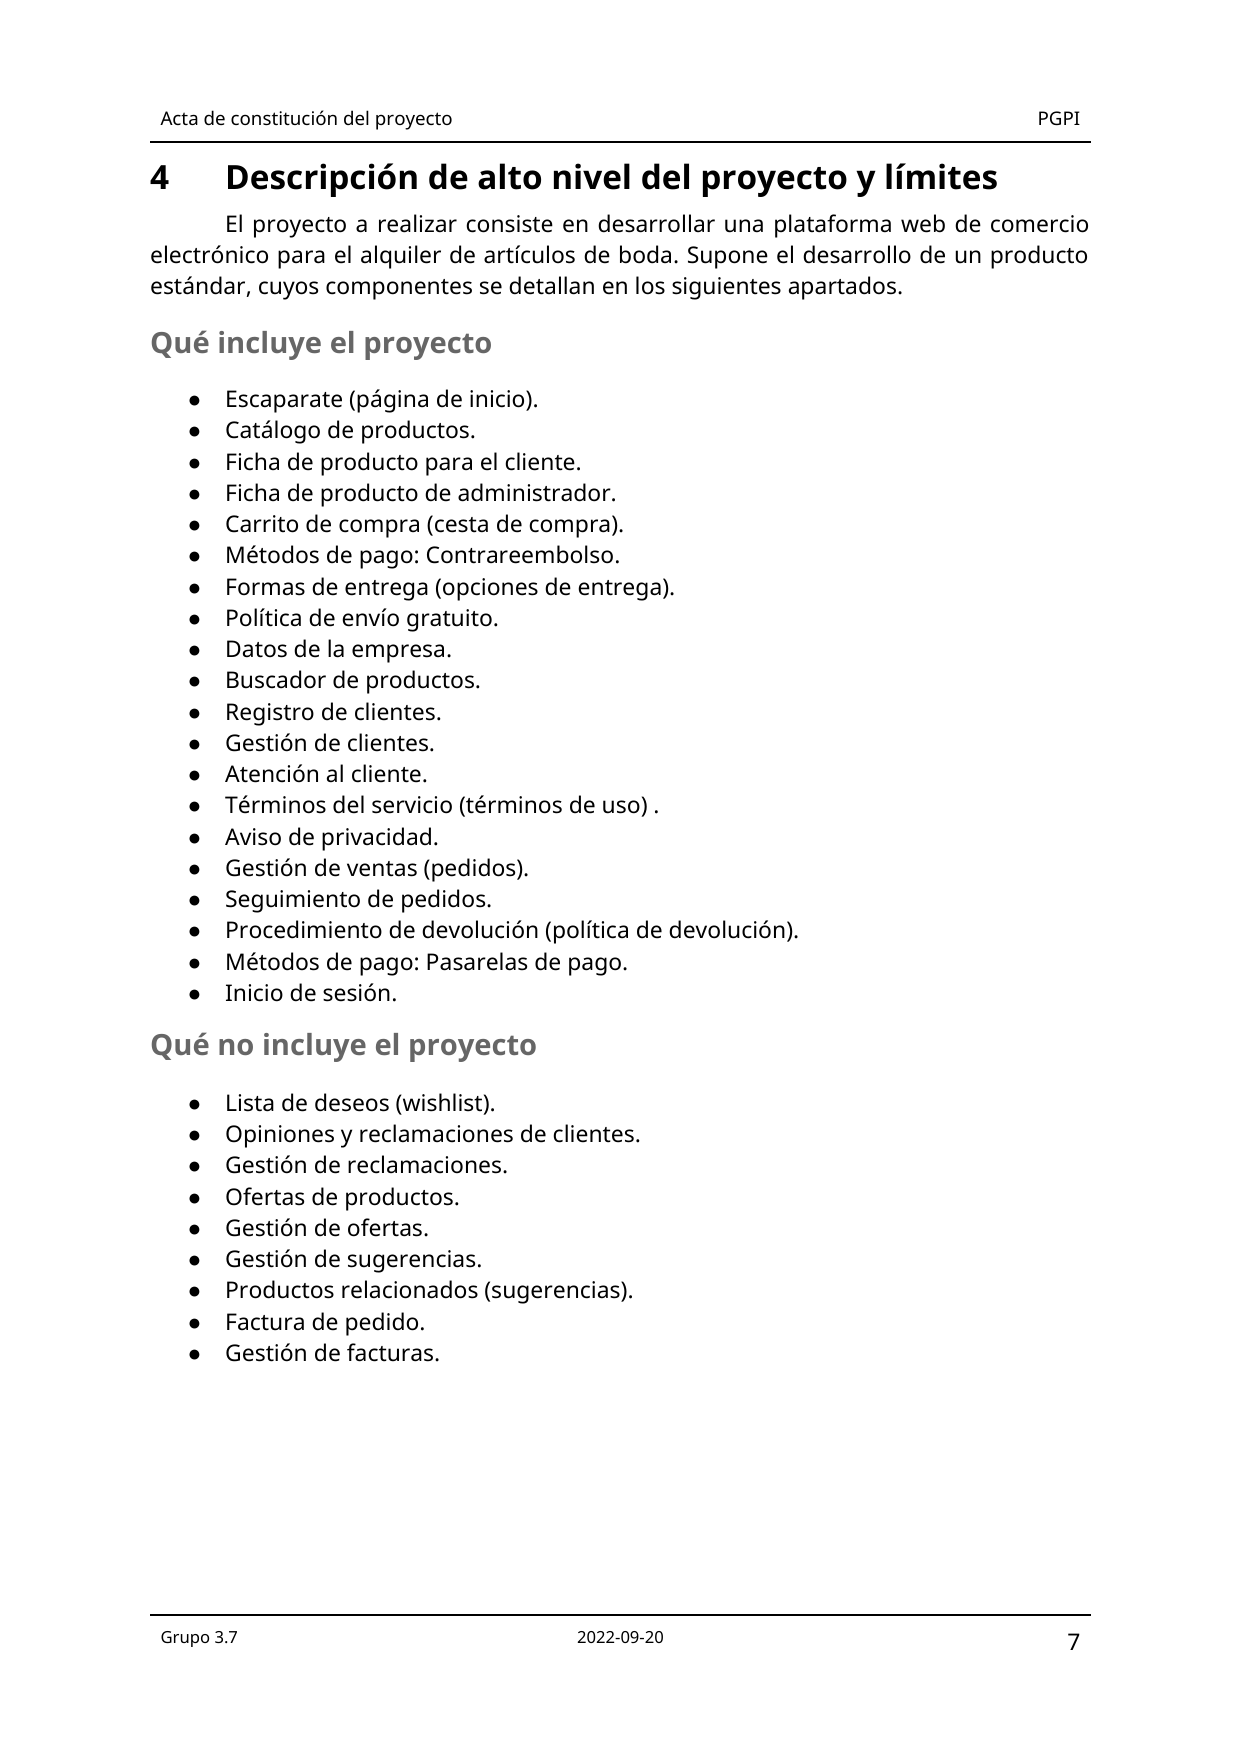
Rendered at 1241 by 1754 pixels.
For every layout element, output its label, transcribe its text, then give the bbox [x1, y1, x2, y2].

list Política de envío gratuito. [187, 602, 1090, 633]
list Métodos de pago: Pasarelas de pago. [187, 945, 1090, 977]
list Procedimiento de devolución (política de devolución). [187, 914, 1090, 945]
list Gestión de facturas. [187, 1337, 1090, 1368]
list Gestión de clientes. [187, 727, 1090, 758]
list Inicio de sesión. [187, 977, 1090, 1008]
text El proyecto a realizar consiste en desarrollar una plataforma web de comercio electrónico para el alquiler de artículos de boda. Supone el desarrollo de un producto estándar, cuyos componentes se detallan en los siguientes apartados. [150, 208, 1090, 302]
list Atención al cliente. [187, 758, 1090, 789]
list Gestión de ofertas. [187, 1212, 1090, 1243]
list Lista de deseos (wishlist). [187, 1087, 1090, 1118]
list Factura de pedido. [187, 1306, 1090, 1337]
list Gestión de sugerencias. [187, 1243, 1090, 1274]
list Seguimiento de pedidos. [187, 883, 1090, 914]
list Buscador de productos. [187, 664, 1090, 695]
list Métodos de pago: Contrareembolso. [187, 539, 1090, 570]
list Gestión de ventas (pedidos). [187, 852, 1090, 883]
list Catálogo de productos. [187, 414, 1090, 445]
subtitle Qué no incluye el proyecto [150, 1024, 1090, 1064]
list Ofertas de productos. [187, 1181, 1090, 1212]
list Términos del servicio (términos de uso) . [187, 789, 1090, 820]
list Aviso de privacidad. [187, 820, 1090, 852]
list Carrito de compra (cesta de compra). [187, 508, 1090, 539]
subtitle Qué incluye el proyecto [150, 322, 1090, 362]
list Productos relacionados (sugerencias). [187, 1274, 1090, 1306]
list Datos de la empresa. [187, 633, 1090, 664]
list Ficha de producto de administrador. [187, 477, 1090, 508]
list Gestión de reclamaciones. [187, 1149, 1090, 1181]
list Ficha de producto para el cliente. [187, 445, 1090, 477]
subtitle 4 Descripción de alto nivel del proyecto y límites [150, 154, 1090, 199]
list Escaparate (página de inicio). [187, 383, 1090, 414]
list Opiniones y reclamaciones de clientes. [187, 1118, 1090, 1149]
list Formas de entrega (opciones de entrega). [187, 570, 1090, 602]
list Registro de clientes. [187, 695, 1090, 727]
